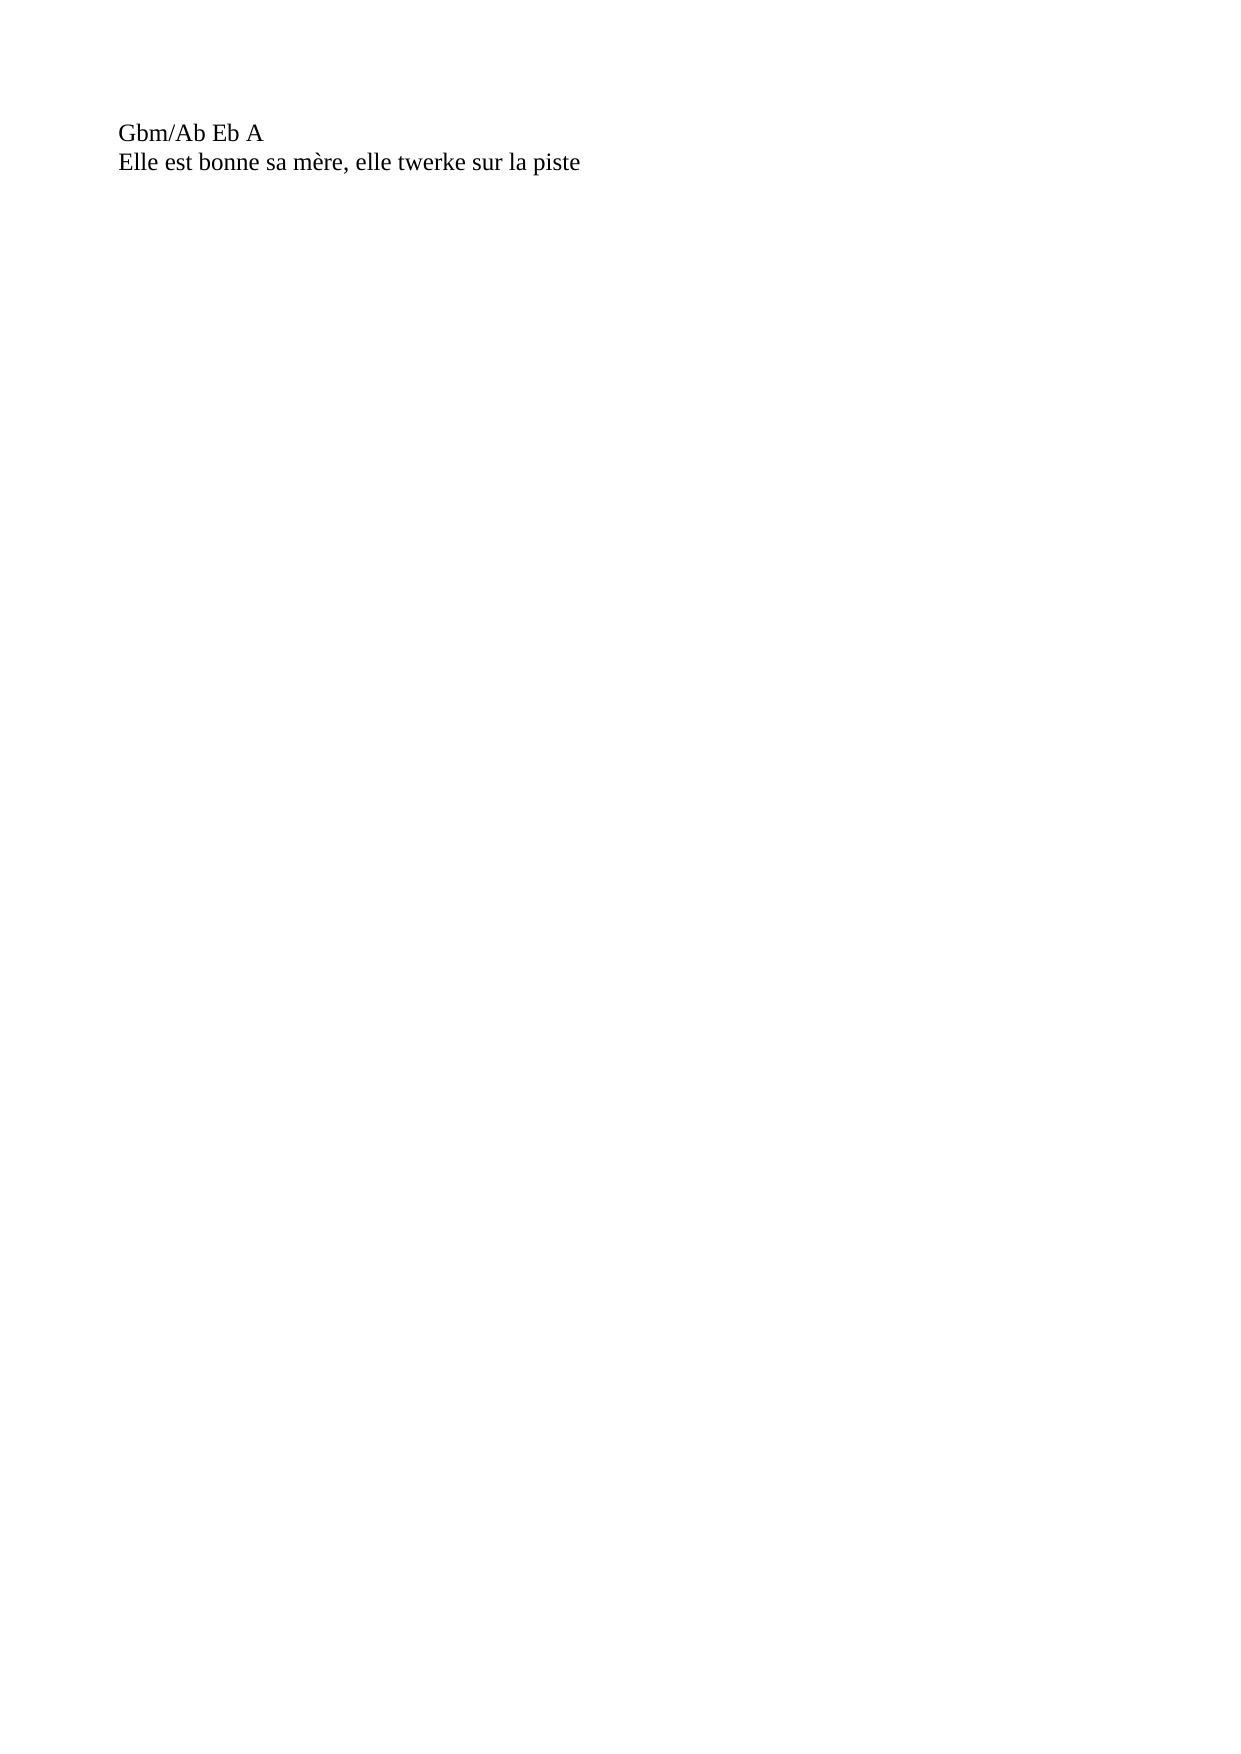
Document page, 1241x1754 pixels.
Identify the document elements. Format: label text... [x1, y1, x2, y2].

text Gbm/Ab Eb A [118, 118, 1122, 147]
text Elle est bonne sa mère, elle twerke sur la piste [118, 147, 1122, 176]
